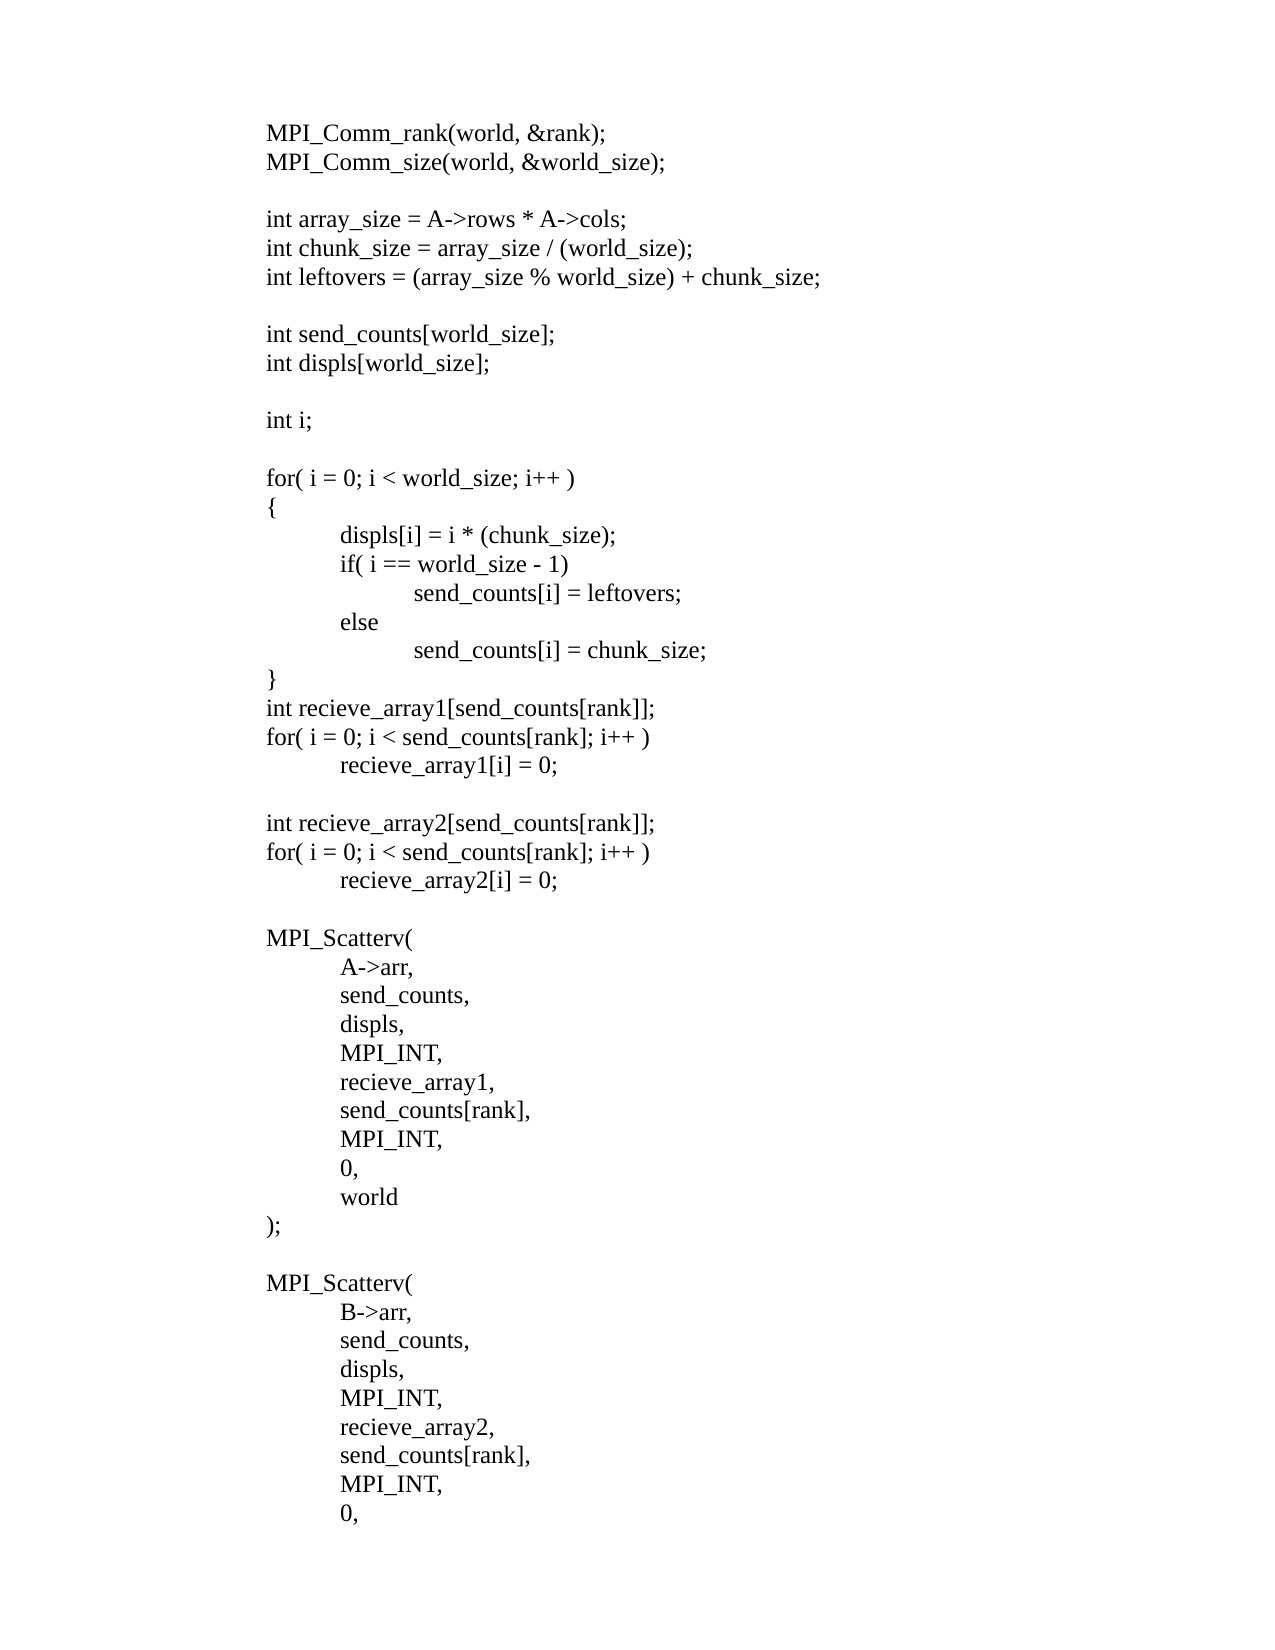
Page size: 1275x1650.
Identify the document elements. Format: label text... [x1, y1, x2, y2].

text for( i = 0; i < world_size; i++ ) [118, 463, 1157, 492]
text for( i = 0; i < send_counts[rank]; i++ ) [118, 837, 1157, 866]
text displs, [118, 1354, 1157, 1383]
text send_counts[i] = chunk_size; [118, 636, 1157, 664]
text recieve_array2, [118, 1412, 1157, 1441]
text } [118, 664, 1157, 693]
text MPI_Comm_size(world, &world_size); [118, 147, 1157, 176]
text { [118, 492, 1157, 521]
text send_counts[i] = leftovers; [118, 578, 1157, 607]
text int i; [118, 406, 1157, 434]
text int leftovers = (array_size % world_size) + chunk_size; [118, 262, 1157, 291]
text recieve_array1, [118, 1067, 1157, 1096]
text MPI_INT, [118, 1038, 1157, 1067]
text MPI_INT, [118, 1383, 1157, 1412]
text MPI_Comm_rank(world, &rank); [118, 118, 1157, 147]
text displs[i] = i * (chunk_size); [118, 521, 1157, 549]
text recieve_array2[i] = 0; [118, 866, 1157, 894]
text int chunk_size = array_size / (world_size); [118, 233, 1157, 262]
text if( i == world_size - 1) [118, 549, 1157, 578]
text int displs[world_size]; [118, 348, 1157, 377]
text else [118, 607, 1157, 636]
text ); [118, 1211, 1157, 1239]
text 0, [118, 1498, 1157, 1527]
text int send_counts[world_size]; [118, 319, 1157, 348]
text MPI_INT, [118, 1124, 1157, 1153]
text MPI_Scatterv( [118, 1268, 1157, 1297]
text world [118, 1182, 1157, 1211]
text send_counts, [118, 981, 1157, 1009]
text B->arr, [118, 1297, 1157, 1326]
text 0, [118, 1153, 1157, 1182]
text A->arr, [118, 952, 1157, 981]
text MPI_INT, [118, 1469, 1157, 1498]
text send_counts[rank], [118, 1096, 1157, 1124]
text recieve_array1[i] = 0; [118, 751, 1157, 779]
text MPI_Scatterv( [118, 923, 1157, 952]
text int recieve_array1[send_counts[rank]]; [118, 693, 1157, 722]
text send_counts, [118, 1326, 1157, 1354]
text send_counts[rank], [118, 1441, 1157, 1469]
text displs, [118, 1009, 1157, 1038]
text int array_size = A->rows * A->cols; [118, 204, 1157, 233]
text for( i = 0; i < send_counts[rank]; i++ ) [118, 722, 1157, 751]
text int recieve_array2[send_counts[rank]]; [118, 808, 1157, 837]
